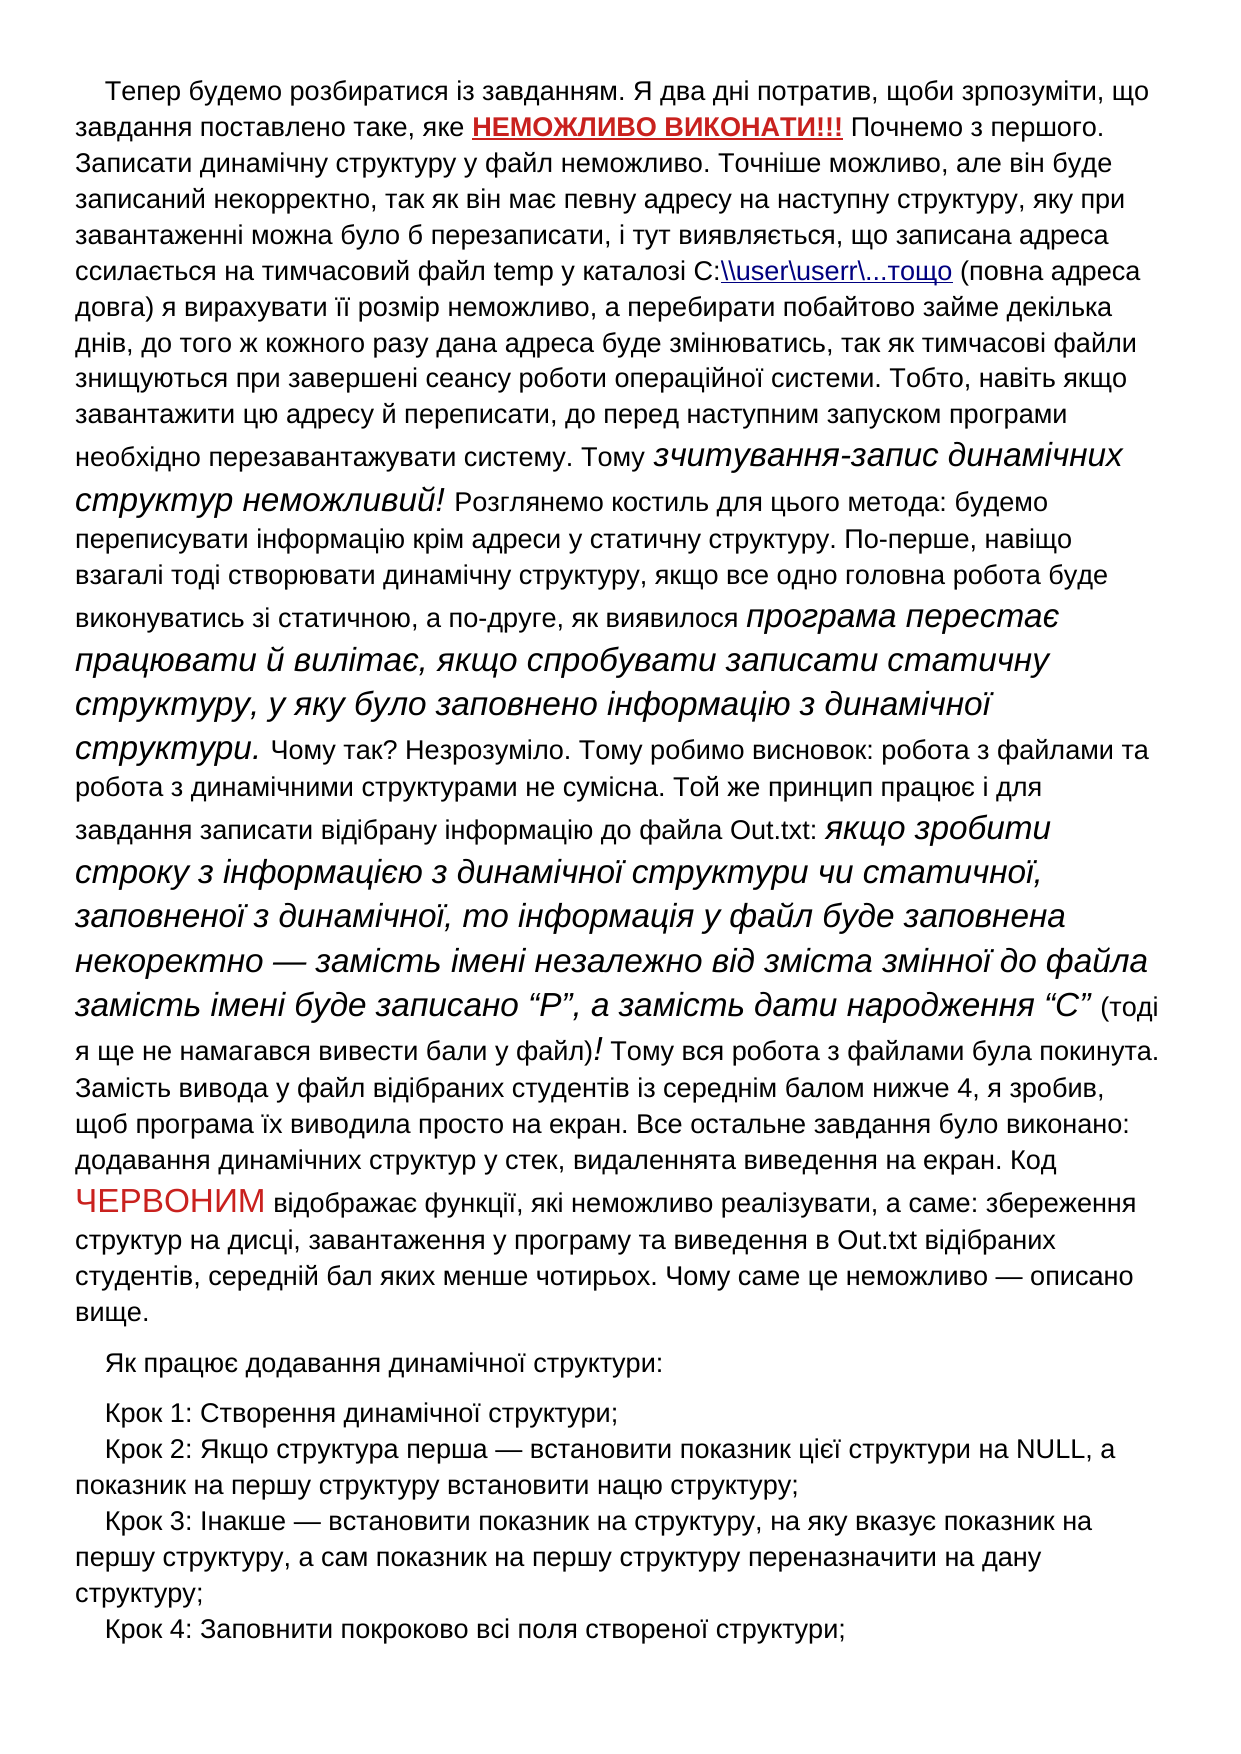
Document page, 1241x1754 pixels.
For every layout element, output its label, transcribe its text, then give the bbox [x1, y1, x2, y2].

text Крок 4: Заповнити покроково всі поля створеної структури; [75, 1613, 1165, 1644]
text Тепер будемо розбиратися із завданням. Я два дні потратив, щоби зрпозуміти, що завдання поставлено таке, яке НЕМОЖЛИВО ВИКОНАТИ!!! Почнемо з першого. Записати динамічну структуру у файл неможливо. Точніше можливо, але він буде записаний некорректно, так як він має певну адресу на наступну структуру, яку при завантаженні можна було б перезаписати, і тут виявляється, що записана адреса ссилається на тимчасовий файл temp у каталозі C:\\user\userr\...тощо (повна адреса довга) я вирахувати її розмір неможливо, а перебирати побайтово займе декілька днів, до того ж кожного разу дана адреса буде змінюватись, так як тимчасові файли знищуються при завершені сеансу роботи операційної системи. Тобто, навіть якщо завантажити цю адресу й переписати, до перед наступним запуском програми необхідно перезавантажувати систему. Тому зчитування-запис динамічних структур неможливий! Розглянемо костиль для цього метода: будемо переписувати інформацію крім адреси у статичну структуру. По-перше, навіщо взагалі тоді створювати динамічну структуру, якщо все одно головна робота буде виконуватись зі статичною, а по-друге, як виявилося програма перестає працювати й вилітає, якщо спробувати записати статичну структуру, у яку було заповнено інформацію з динамічної структури. Чому так? Незрозуміло. Тому робимо висновок: робота з файлами та робота з динамічними структурами не сумісна. Той же принцип працює і для завдання записати відібрану інформацію до файла Out.txt: якщо зробити строку з інформацією з динамічної структури чи статичної, заповненої з динамічної, то інформація у файл буде заповнена некоректно — замість імені незалежно від зміста змінної до файла замість імені буде записано “Р”, а замість дати народження “С” (тоді я ще не намагався вивести бали у файл)! Тому вся робота з файлами була покинута. Замість вивода у файл відібраних студентів із середнім балом нижче 4, я зробив, щоб програма їх виводила просто на екран. Все остальне завдання було виконано: додавання динамічних структур у стек, видаленнята виведення на екран. Код ЧЕРВОНИМ відображає функції, які неможливо реалізувати, а саме: збереження структур на дисці, завантаження у програму та виведення в Out.txt відібраних студентів, середній бал яких менше чотирьох. Чому саме це неможливо — описано вище. [75, 75, 1165, 1327]
text Крок 1: Створення динамічної структури; [75, 1397, 1165, 1428]
text Як працює додавання динамічної структури: [75, 1347, 1165, 1378]
text Крок 2: Якщо структура перша — встановити показник цієї структури на NULL, а показник на першу структуру встановити нацю структуру; [75, 1433, 1165, 1500]
text Крок 3: Інакше — встановити показник на структуру, на яку вказує показник на першу структуру, а сам показник на першу структуру переназначити на дану структуру; [75, 1505, 1165, 1608]
